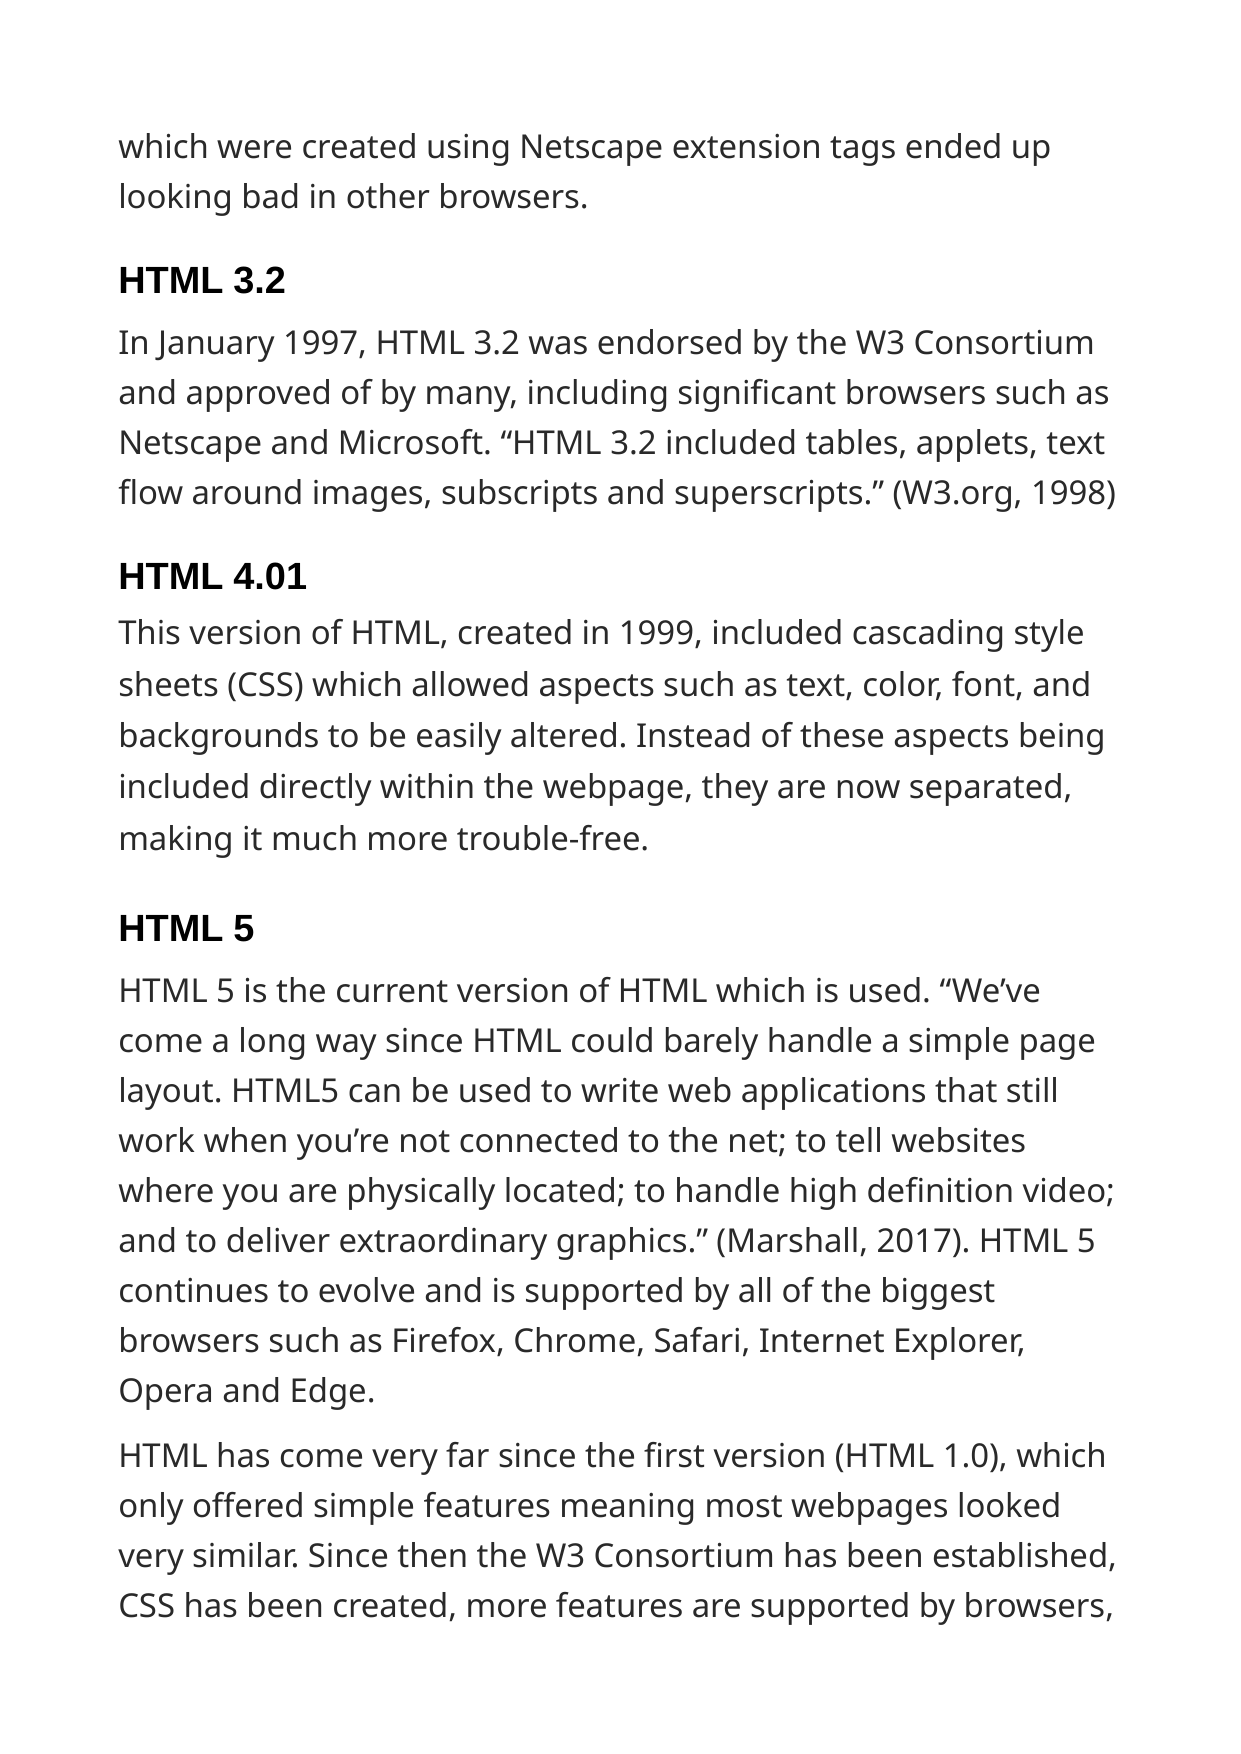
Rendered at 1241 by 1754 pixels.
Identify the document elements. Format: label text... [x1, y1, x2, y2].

text HTML 5 is the current version of HTML which is used. “We’ve come a long way since HTML could barely handle a simple page layout. HTML5 can be used to write web applications that still work when you’re not connected to the net; to tell websites where you are physically located; to handle high definition video; and to deliver extraordinary graphics.” (Marshall, 2017). HTML 5 continues to evolve and is supported by all of the biggest browsers such as Firefox, Chrome, Safari, Internet Explorer, Opera and Edge. [118, 962, 1122, 1412]
subtitle HTML 5 [118, 906, 1122, 949]
text In January 1997, HTML 3.2 was endorsed by the W3 Consortium and approved of by many, including significant browsers such as Netscape and Microsoft. “HTML 3.2 included tables, applets, text flow around images, subscripts and superscripts.” (W3.org, 1998) [118, 314, 1122, 514]
text which were created using Netscape extension tags ended up looking bad in other browsers. [118, 118, 1122, 218]
subtitle HTML 4.01 [118, 553, 1122, 597]
subtitle HTML 3.2 [118, 258, 1122, 301]
text This version of HTML, created in 1999, included cascading style sheets (CSS) which allowed aspects such as text, color, font, and backgrounds to be easily altered. Instead of these aspects being included directly within the webpage, they are now separated, making it much more trouble-free. [118, 609, 1122, 860]
text HTML has come very far since the first version (HTML 1.0), which only offered simple features meaning most webpages looked very similar. Since then the W3 Consortium has been established, CSS has been created, more features are supported by browsers, [118, 1427, 1122, 1627]
